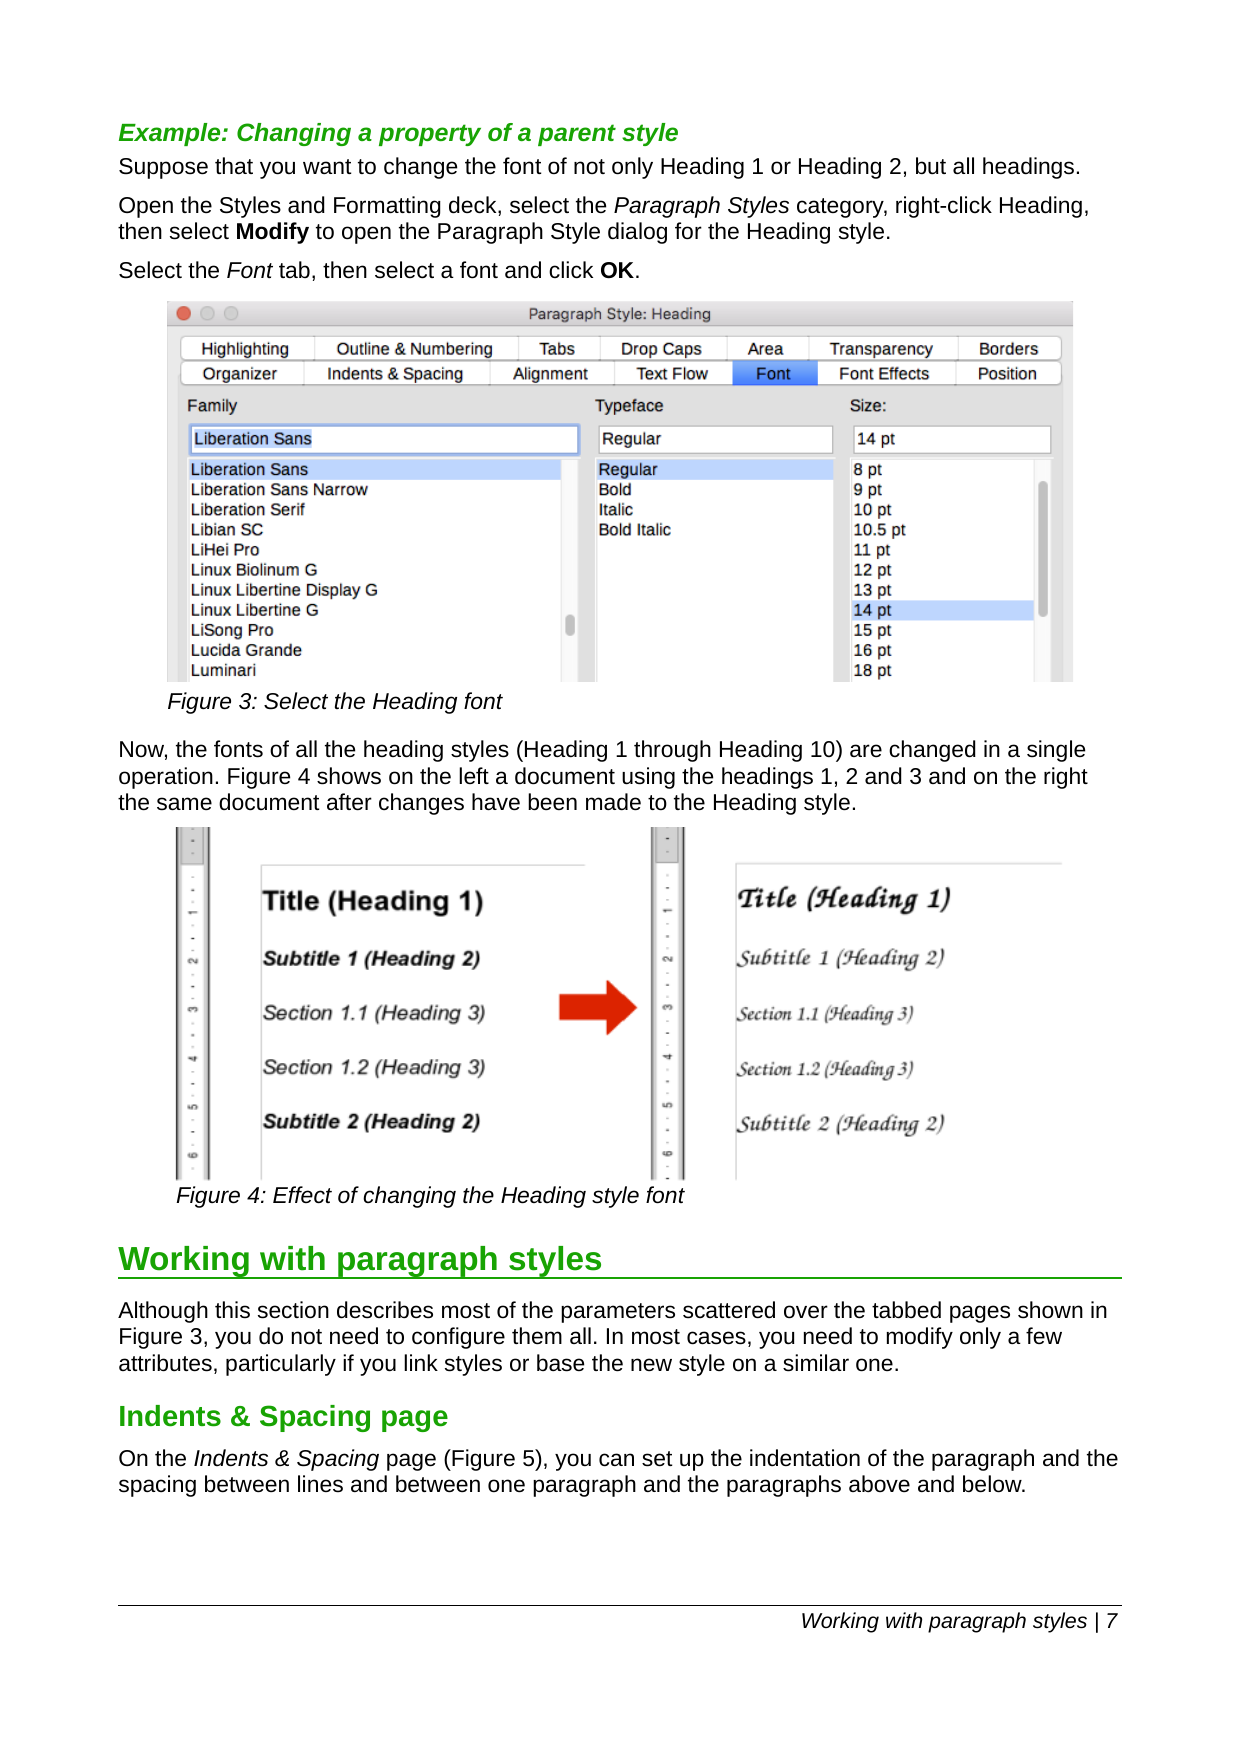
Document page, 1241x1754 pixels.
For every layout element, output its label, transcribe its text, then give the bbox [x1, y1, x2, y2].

text Although this section describes most of the parameters scattered over the tabbed pages shown in Figure 3, you do not need to configure them all. In most cases, you need to modify only a few attributes, particularly if you link styles or base the new style on a similar one. [118, 1297, 1122, 1376]
text Open the Styles and Formatting deck, select the Paragraph Styles category, right-click Heading, then select Modify to open the Paragraph Style dialog for the Heading style. [118, 192, 1122, 244]
picture [175, 827, 1065, 1182]
subtitle Example: Changing a property of a parent style [118, 118, 1122, 147]
picture [167, 301, 1074, 682]
text Now, the fonts of all the heading styles (Heading 1 through Heading 10) are changed in a single operation. Figure 4 shows on the left a document using the headings 1, 2 and 3 and on the right the same document after changes have been made to the Heading style. [118, 736, 1122, 815]
text Figure 3: Select the Heading font [167, 688, 1073, 714]
subtitle Indents & Spacing page [118, 1399, 1122, 1433]
text On the Indents & Spacing page (Figure 5), you can set up the indentation of the paragraph and the spacing between lines and between one paragraph and the paragraphs above and below. [118, 1445, 1122, 1497]
text Select the Font tab, then select a font and click OK. [118, 257, 1122, 283]
text Suppose that you want to change the font of not only Heading 1 or Heading 2, but all headings. [118, 153, 1122, 179]
text Figure 4: Effect of changing the Heading style font [176, 1182, 1064, 1208]
subtitle Working with paragraph styles [118, 1238, 1122, 1277]
